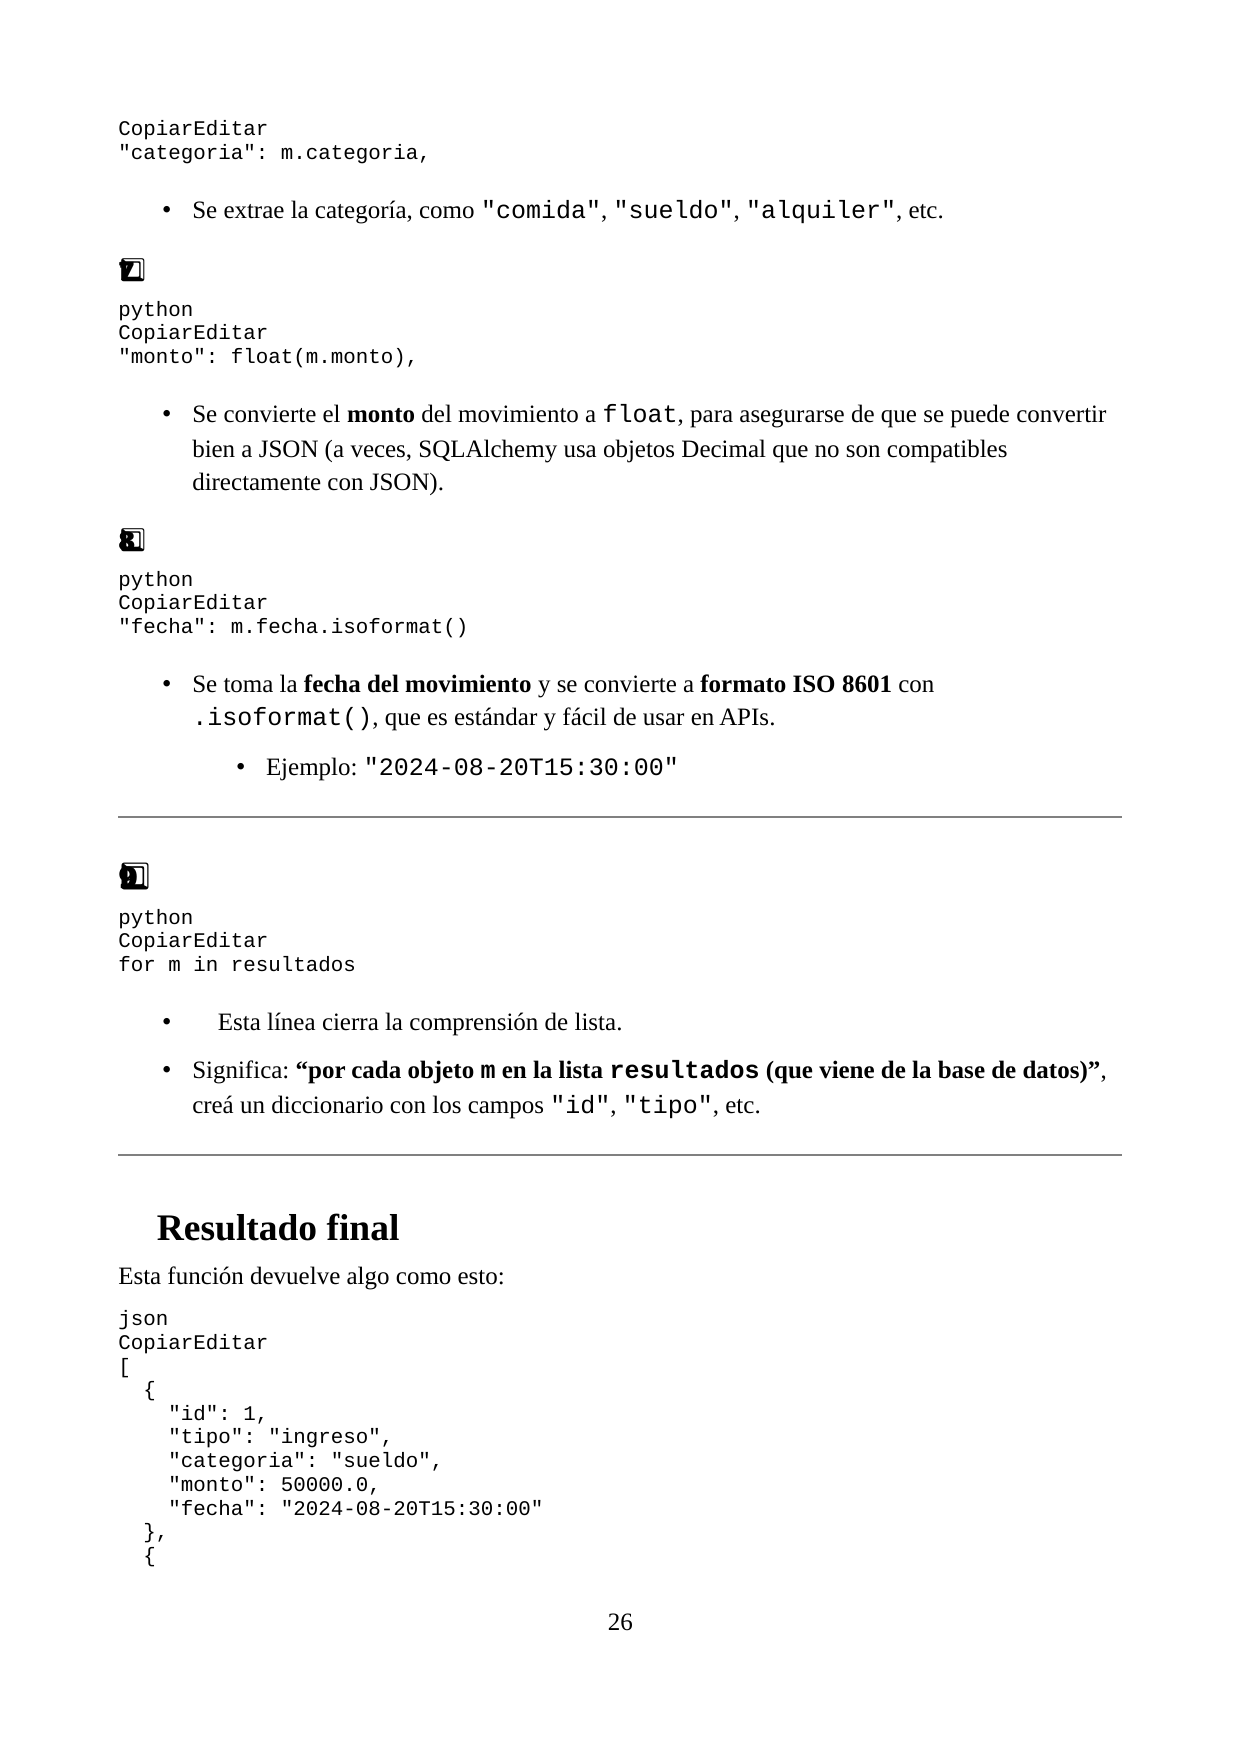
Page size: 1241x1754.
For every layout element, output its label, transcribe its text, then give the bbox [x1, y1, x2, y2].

list Ejemplo: "2024-08-20T15:30:00" [236, 752, 1122, 783]
text CopiarEditar [118, 118, 1122, 142]
subtitle 9️⃣ [118, 861, 1122, 894]
text "categoria": m.categoria, [118, 142, 1122, 165]
text python [118, 299, 1122, 322]
text for m in resultados [118, 954, 1122, 978]
text CopiarEditar [118, 322, 1122, 346]
subtitle 7️⃣ [118, 257, 1122, 286]
list Se toma la fecha del movimiento y se convierte a formato ISO 8601 con .isoformat(), que es estándar y fácil de usar en APIs. [162, 669, 1122, 733]
list Se extrae la categoría, como "comida", "sueldo", "alquiler", etc. [162, 195, 1122, 226]
text "fecha": m.fecha.isoformat() [118, 616, 1122, 639]
text "fecha": "2024-08-20T15:30:00" [118, 1497, 1122, 1521]
text python [118, 568, 1122, 592]
text }, [118, 1521, 1122, 1545]
text "id": 1, [118, 1403, 1122, 1427]
list Se convierte el monto del movimiento a float, para asegurarse de que se puede convertir bien a JSON (a veces, SQLAlchemy usa objetos Decimal que no son compatibles directamente con JSON). [162, 399, 1122, 496]
text json [118, 1308, 1122, 1332]
text CopiarEditar [118, 1332, 1122, 1356]
text CopiarEditar [118, 592, 1122, 616]
text { [118, 1379, 1122, 1403]
text "categoria": "sueldo", [118, 1450, 1122, 1474]
subtitle 🔚 Resultado final [118, 1205, 1122, 1248]
text python [118, 907, 1122, 931]
text "monto": 50000.0, [118, 1474, 1122, 1497]
list Significa: “por cada objeto m en la lista resultados (que viene de la base de datos)”, creá un diccionario con los campos "id", "tipo", etc. [162, 1055, 1122, 1121]
text [ [118, 1356, 1122, 1379]
text { [118, 1545, 1122, 1568]
subtitle 8️⃣ [118, 527, 1122, 556]
text CopiarEditar [118, 931, 1122, 954]
text "monto": float(m.monto), [118, 346, 1122, 369]
text "tipo": "ingreso", [118, 1427, 1122, 1450]
list 🔁 Esta línea cierra la comprensión de lista. [162, 1007, 1122, 1036]
text Esta función devuelve algo como esto: [118, 1261, 1122, 1289]
